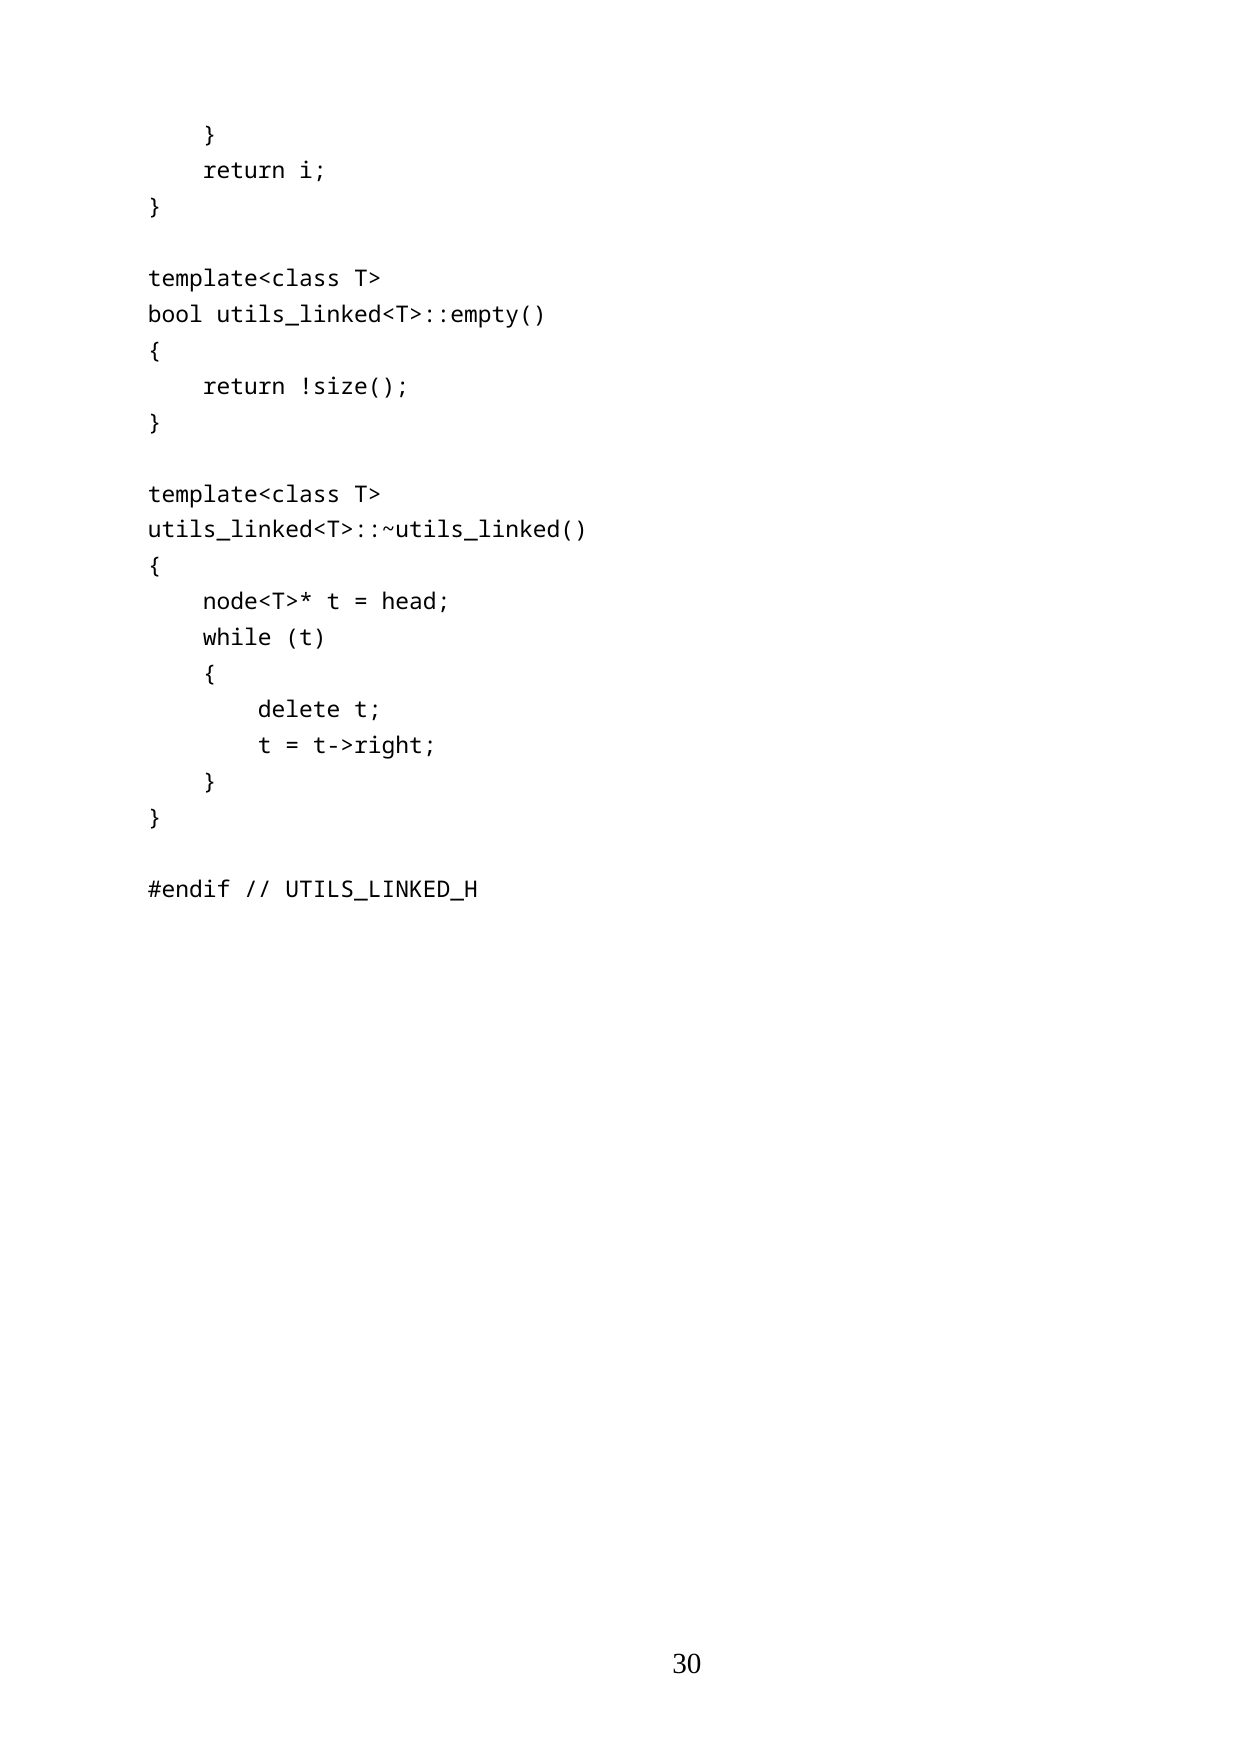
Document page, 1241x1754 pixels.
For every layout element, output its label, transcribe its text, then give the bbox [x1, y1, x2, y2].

text return i; [148, 154, 1152, 185]
text } [148, 190, 1152, 221]
text template<class T> [148, 262, 1152, 293]
text } [148, 118, 1152, 149]
text } [148, 765, 1152, 796]
text node<T>* t = head; [148, 585, 1152, 617]
text } [148, 406, 1152, 437]
text template<class T> [148, 477, 1152, 509]
text bool utils_linked<T>::empty() [148, 298, 1152, 329]
text utils_linked<T>::~utils_linked() [148, 513, 1152, 545]
text } [148, 801, 1152, 832]
text delete t; [148, 693, 1152, 724]
text { [148, 334, 1152, 365]
text { [148, 657, 1152, 688]
text { [148, 549, 1152, 581]
text while (t) [148, 621, 1152, 652]
text t = t->right; [148, 729, 1152, 760]
text return !size(); [148, 370, 1152, 401]
text #endif // UTILS_LINKED_H [148, 873, 1152, 904]
